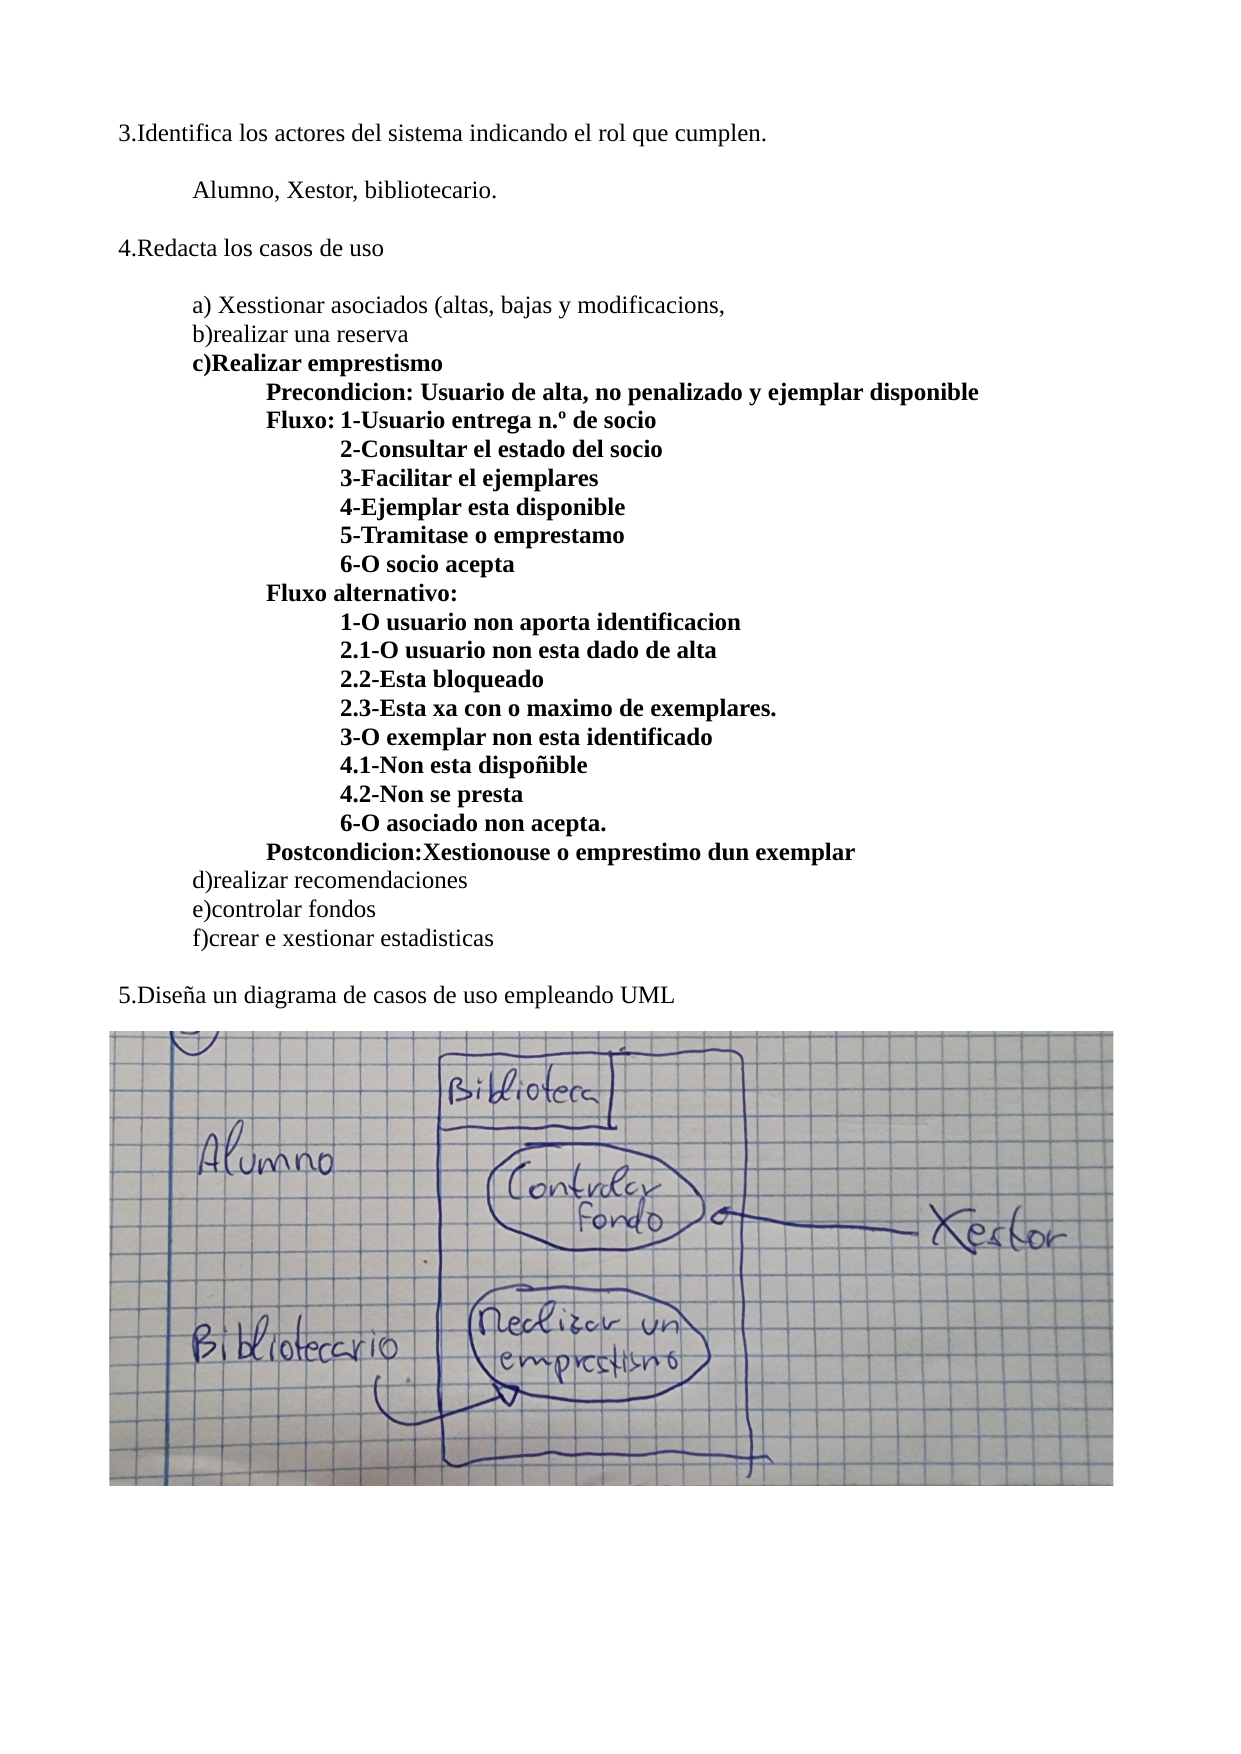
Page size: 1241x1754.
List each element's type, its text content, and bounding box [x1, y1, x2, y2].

text Alumno, Xestor, bibliotecario. [118, 176, 1122, 204]
text 3.Identifica los actores del sistema indicando el rol que cumplen. [118, 118, 1122, 147]
text 6-O asociado non acepta. [118, 808, 1122, 837]
text a) Xesstionar asociados (altas, bajas y modificacions, [118, 291, 1122, 319]
text 4.1-Non esta dispoñible [118, 751, 1122, 779]
text Precondicion: Usuario de alta, no penalizado y ejemplar disponible [118, 377, 1122, 406]
text f)crear e xestionar estadisticas [118, 923, 1122, 952]
text 5-Tramitase o emprestamo [118, 521, 1122, 549]
text 4-Ejemplar esta disponible [118, 492, 1122, 521]
text Fluxo: 1-Usuario entrega n.º de socio [118, 406, 1122, 434]
text 3-Facilitar el ejemplares [118, 463, 1122, 492]
text Postcondicion:Xestionouse o emprestimo dun exemplar [118, 837, 1122, 866]
text b)realizar una reserva [118, 319, 1122, 348]
text 2-Consultar el estado del socio [118, 434, 1122, 463]
picture [109, 1031, 1114, 1486]
text 2.2-Esta bloqueado [118, 664, 1122, 693]
text 2.3-Esta xa con o maximo de exemplares. [118, 693, 1122, 722]
text 2.1-O usuario non esta dado de alta [118, 636, 1122, 664]
text c)Realizar emprestismo [118, 348, 1122, 377]
text d)realizar recomendaciones [118, 866, 1122, 894]
text Fluxo alternativo: [118, 578, 1122, 607]
text 1-O usuario non aporta identificacion [118, 607, 1122, 636]
text 6-O socio acepta [118, 549, 1122, 578]
text 3-O exemplar non esta identificado [118, 722, 1122, 751]
text 4.Redacta los casos de uso [118, 233, 1122, 262]
text 4.2-Non se presta [118, 779, 1122, 808]
text e)controlar fondos [118, 894, 1122, 923]
text 5.Diseña un diagrama de casos de uso empleando UML [118, 981, 1122, 1009]
